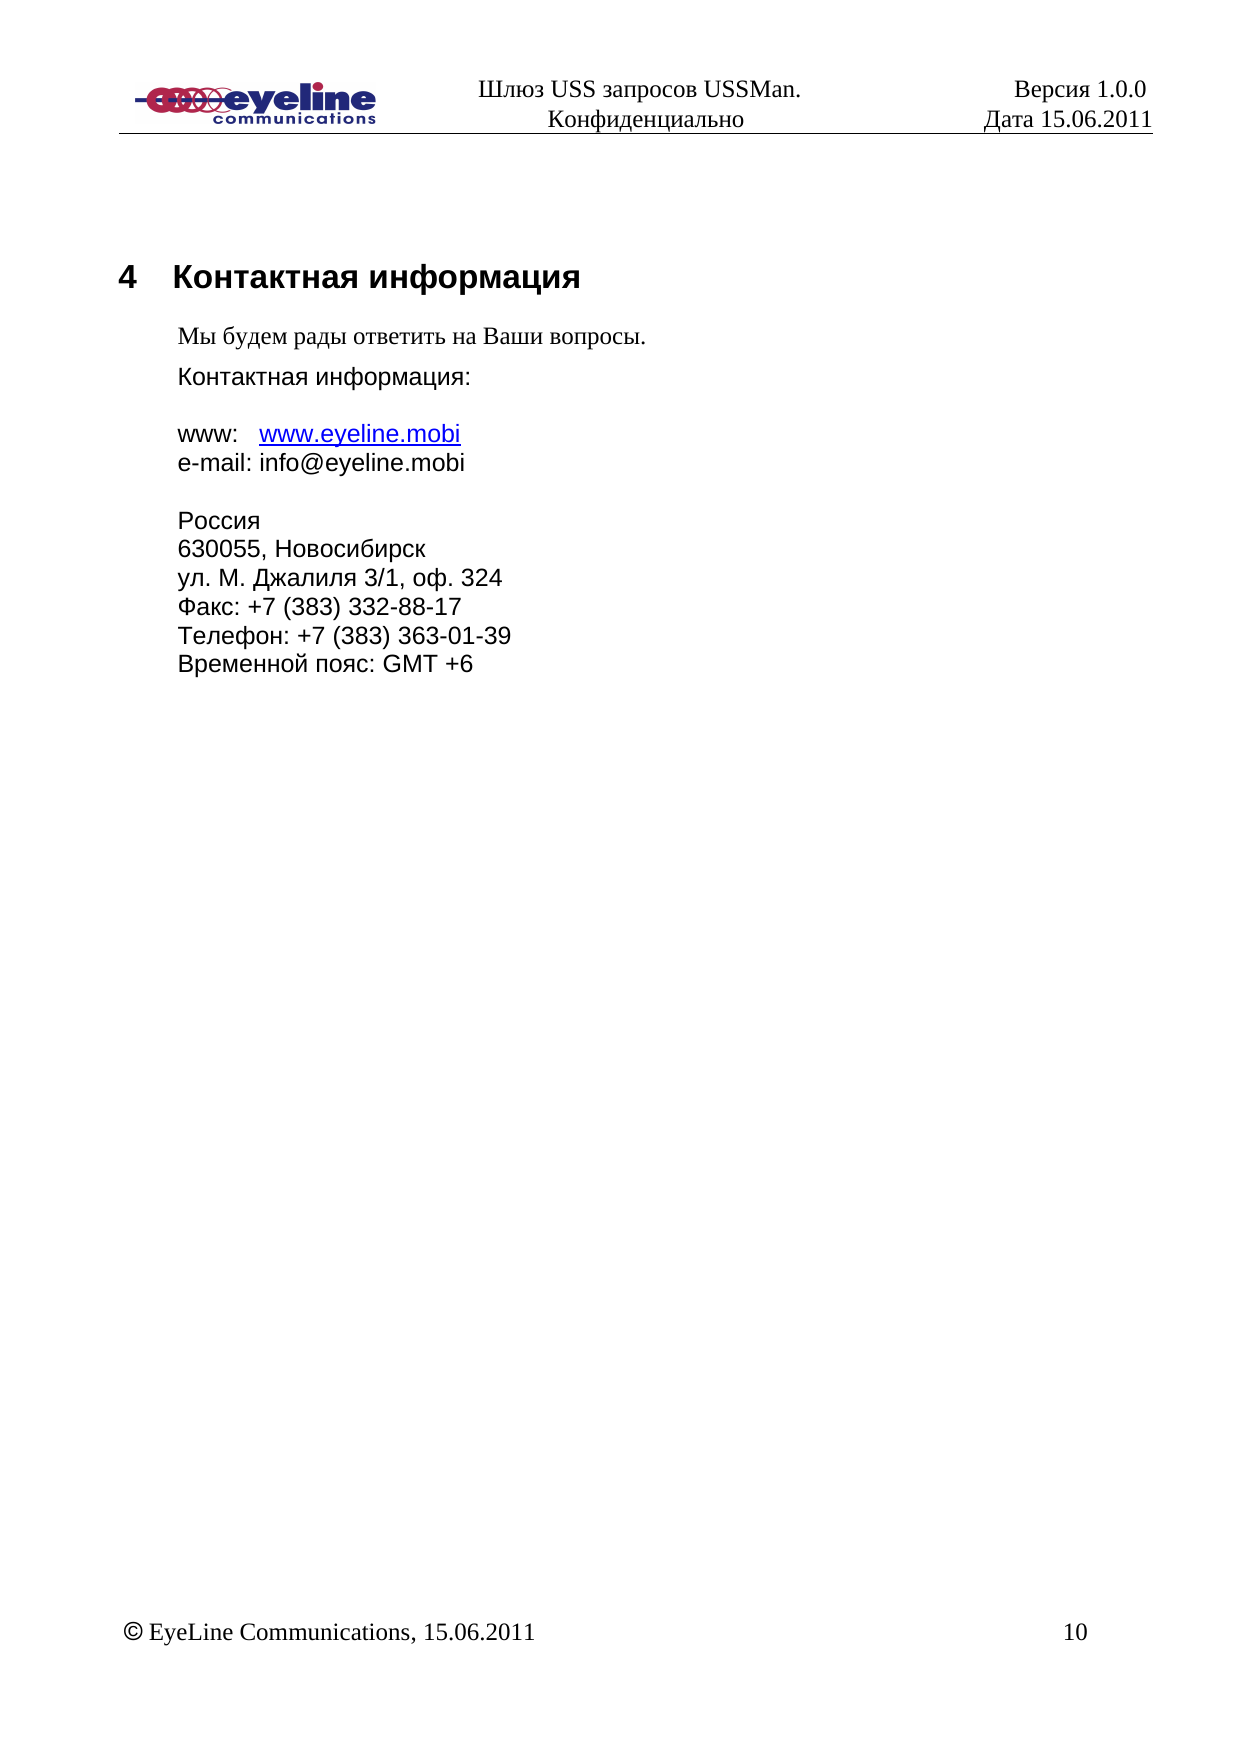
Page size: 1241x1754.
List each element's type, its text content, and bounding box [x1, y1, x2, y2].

text e-mail: info@eyeline.mobi [177, 448, 1152, 477]
text Россия [177, 506, 1152, 534]
text Временной пояс: GMT +6 [177, 649, 1152, 678]
text ул. М. Джалиля 3/1, оф. 324 [177, 563, 1152, 592]
text Мы будем рады ответить на Ваши вопросы. [177, 321, 1152, 349]
text 630055, Новосибирск [177, 534, 1152, 563]
picture [135, 82, 376, 124]
text Факс: +7 (383) 332-88-17 [177, 592, 1152, 621]
text www: www.eyeline.mobi [177, 419, 1152, 448]
text Контактная информация: [177, 362, 1152, 391]
text Телефон: +7 (383) 363-01-39 [177, 621, 1152, 649]
subtitle Контактная информация [118, 257, 1152, 296]
